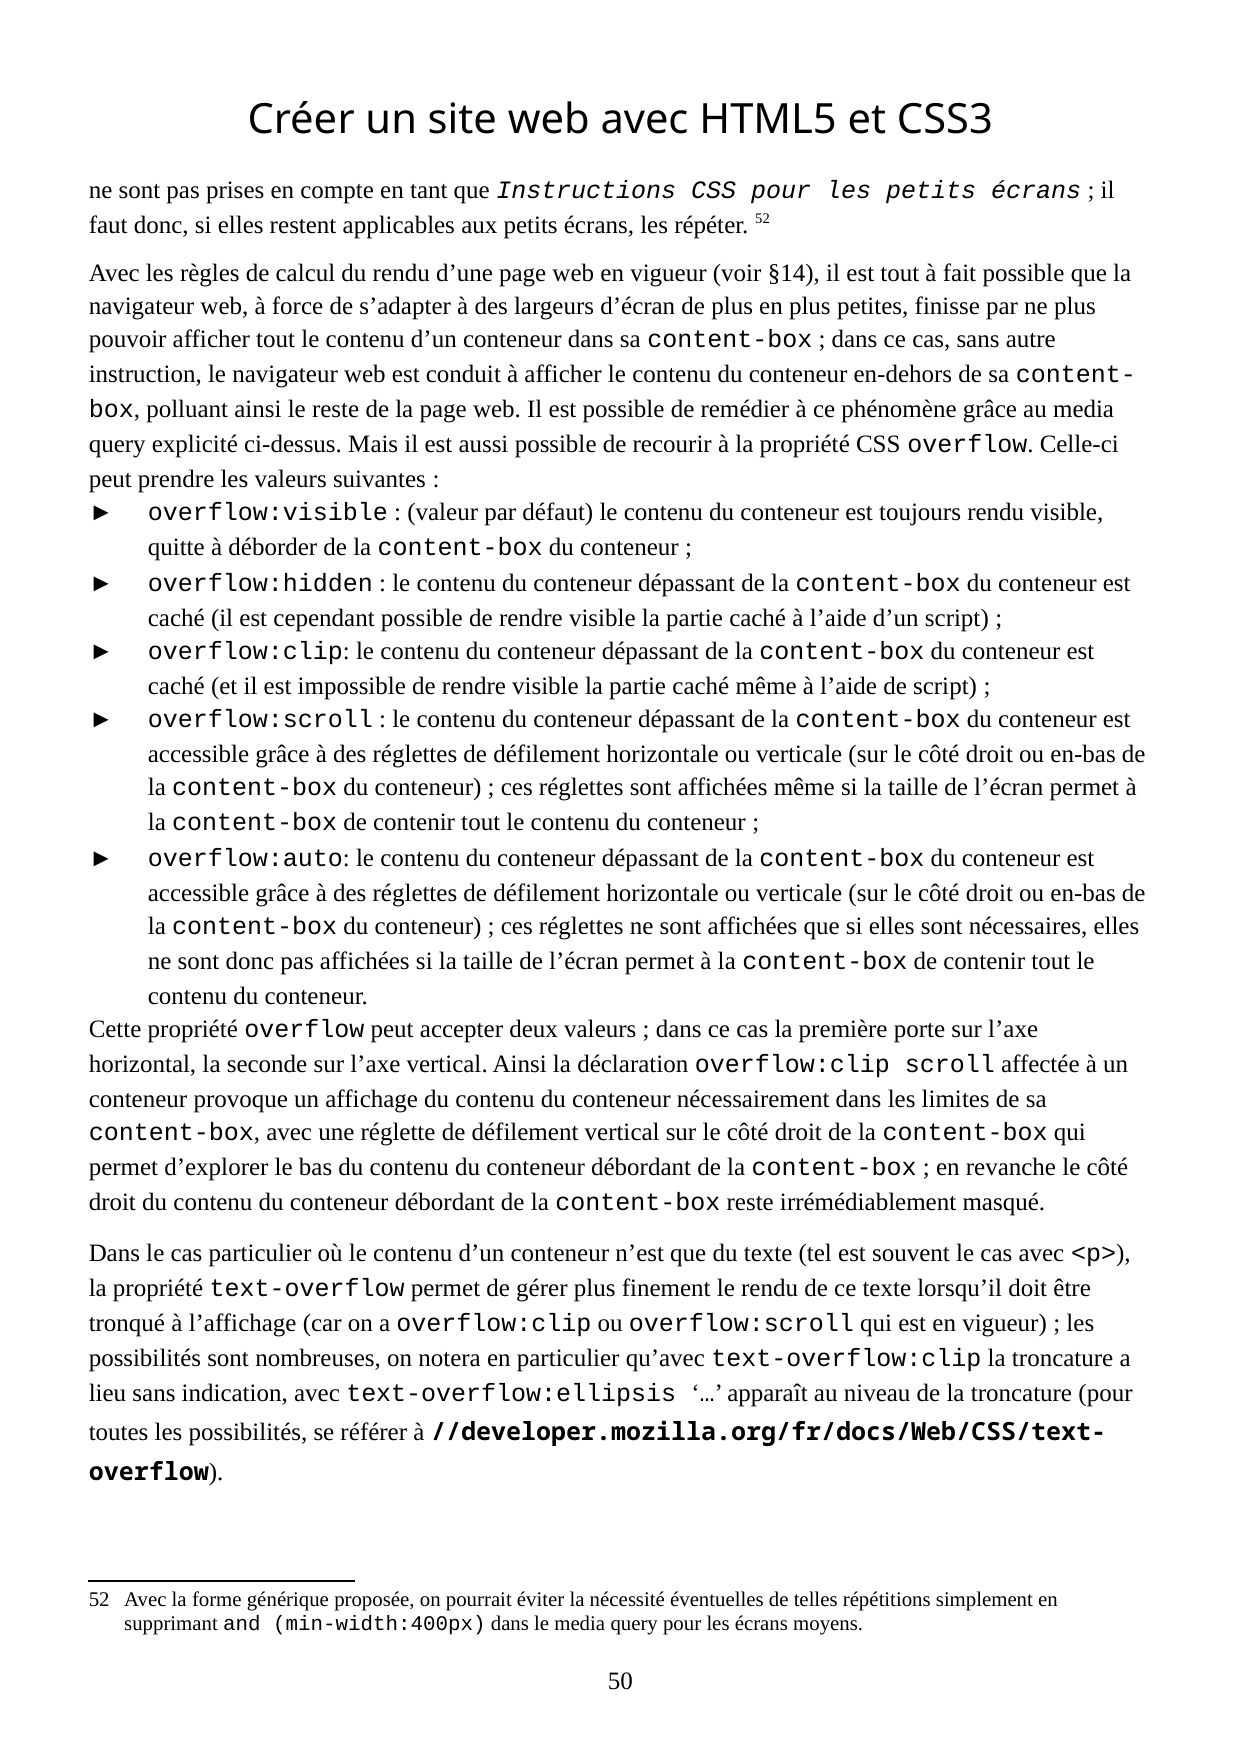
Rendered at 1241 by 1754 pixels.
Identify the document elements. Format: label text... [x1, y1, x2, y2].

text ► overflow:auto: le contenu du conteneur dépassant de la content-box du conteneur est accessible grâce à des réglettes de défilement horizontale ou verticale (sur le côté droit ou en-bas de la content-box du conteneur) ; ces réglettes ne sont affichées que si elles sont nécessaires, elles ne sont donc pas affichées si la taille de l’écran permet à la content-box de contenir tout le contenu du conteneur. [88, 843, 1152, 1010]
text ► overflow:visible : (valeur par défaut) le contenu du conteneur est toujours rendu visible, quitte à déborder de la content-box du conteneur ; [88, 497, 1152, 563]
text Cette propriété overflow peut accepter deux valeurs ; dans ce cas la première porte sur l’axe horizontal, la seconde sur l’axe vertical. Ainsi la déclaration overflow:clip scroll affectée à un conteneur provoque un affichage du contenu du conteneur nécessairement dans les limites de sa content-box, avec une réglette de défilement vertical sur le côté droit de la content-box qui permet d’explorer le bas du contenu du conteneur débordant de la content-box ; en revanche le côté droit du contenu du conteneur débordant de la content-box reste irrémédiablement masqué. [88, 1014, 1152, 1218]
text ► overflow:scroll : le contenu du conteneur dépassant de la content-box du conteneur est accessible grâce à des réglettes de défilement horizontale ou verticale (sur le côté droit ou en-bas de la content-box du conteneur) ; ces réglettes sont affichées même si la taille de l’écran permet à la content-box de contenir tout le contenu du conteneur ; [88, 704, 1152, 838]
text ► overflow:hidden : le contenu du conteneur dépassant de la content-box du conteneur est caché (il est cependant possible de rendre visible la partie caché à l’aide d’un script) ; [88, 568, 1152, 632]
text ne sont pas prises en compte en tant que Instructions CSS pour les petits écrans ; il faut donc, si elles restent applicables aux petits écrans, les répéter. [88, 175, 1152, 239]
text ► overflow:clip: le contenu du conteneur dépassant de la content-box du conteneur est caché (et il est impossible de rendre visible la partie caché même à l’aide de script) ; [88, 636, 1152, 700]
text Avec la forme générique proposée, on pourrait éviter la nécessité éventuelles de telles répétitions simplement en supprimant and (min-width:400px) dans le media query pour les écrans moyens. [88, 1587, 1152, 1637]
text Dans le cas particulier où le contenu d’un conteneur n’est que du texte (tel est souvent le cas avec <p>), la propriété text-overflow permet de gérer plus finement le rendu de ce texte lorsqu’il doit être tronqué à l’affichage (car on a overflow:clip ou overflow:scroll qui est en vigueur) ; les possibilités sont nombreuses, on notera en particulier qu’avec text-overflow:clip la troncature a lieu sans indication, avec text-overflow:ellipsis ‘…’ apparaît au niveau de la troncature (pour toutes les possibilités, se référer à //developer.mozilla.org/fr/docs/Web/CSS/text-overflow). [88, 1238, 1152, 1487]
text Avec les règles de calcul du rendu d’une page web en vigueur (voir §14), il est tout à fait possible que la navigateur web, à force de s’adapter à des largeurs d’écran de plus en plus petites, finisse par ne plus pouvoir afficher tout le contenu d’un conteneur dans sa content-box ; dans ce cas, sans autre instruction, le navigateur web est conduit à afficher le contenu du conteneur en-dehors de sa content-box, polluant ainsi le reste de la page web. Il est possible de remédier à ce phénomène grâce au media query explicité ci-dessus. Mais il est aussi possible de recourir à la propriété CSS overflow. Celle-ci peut prendre les valeurs suivantes : [88, 258, 1152, 493]
